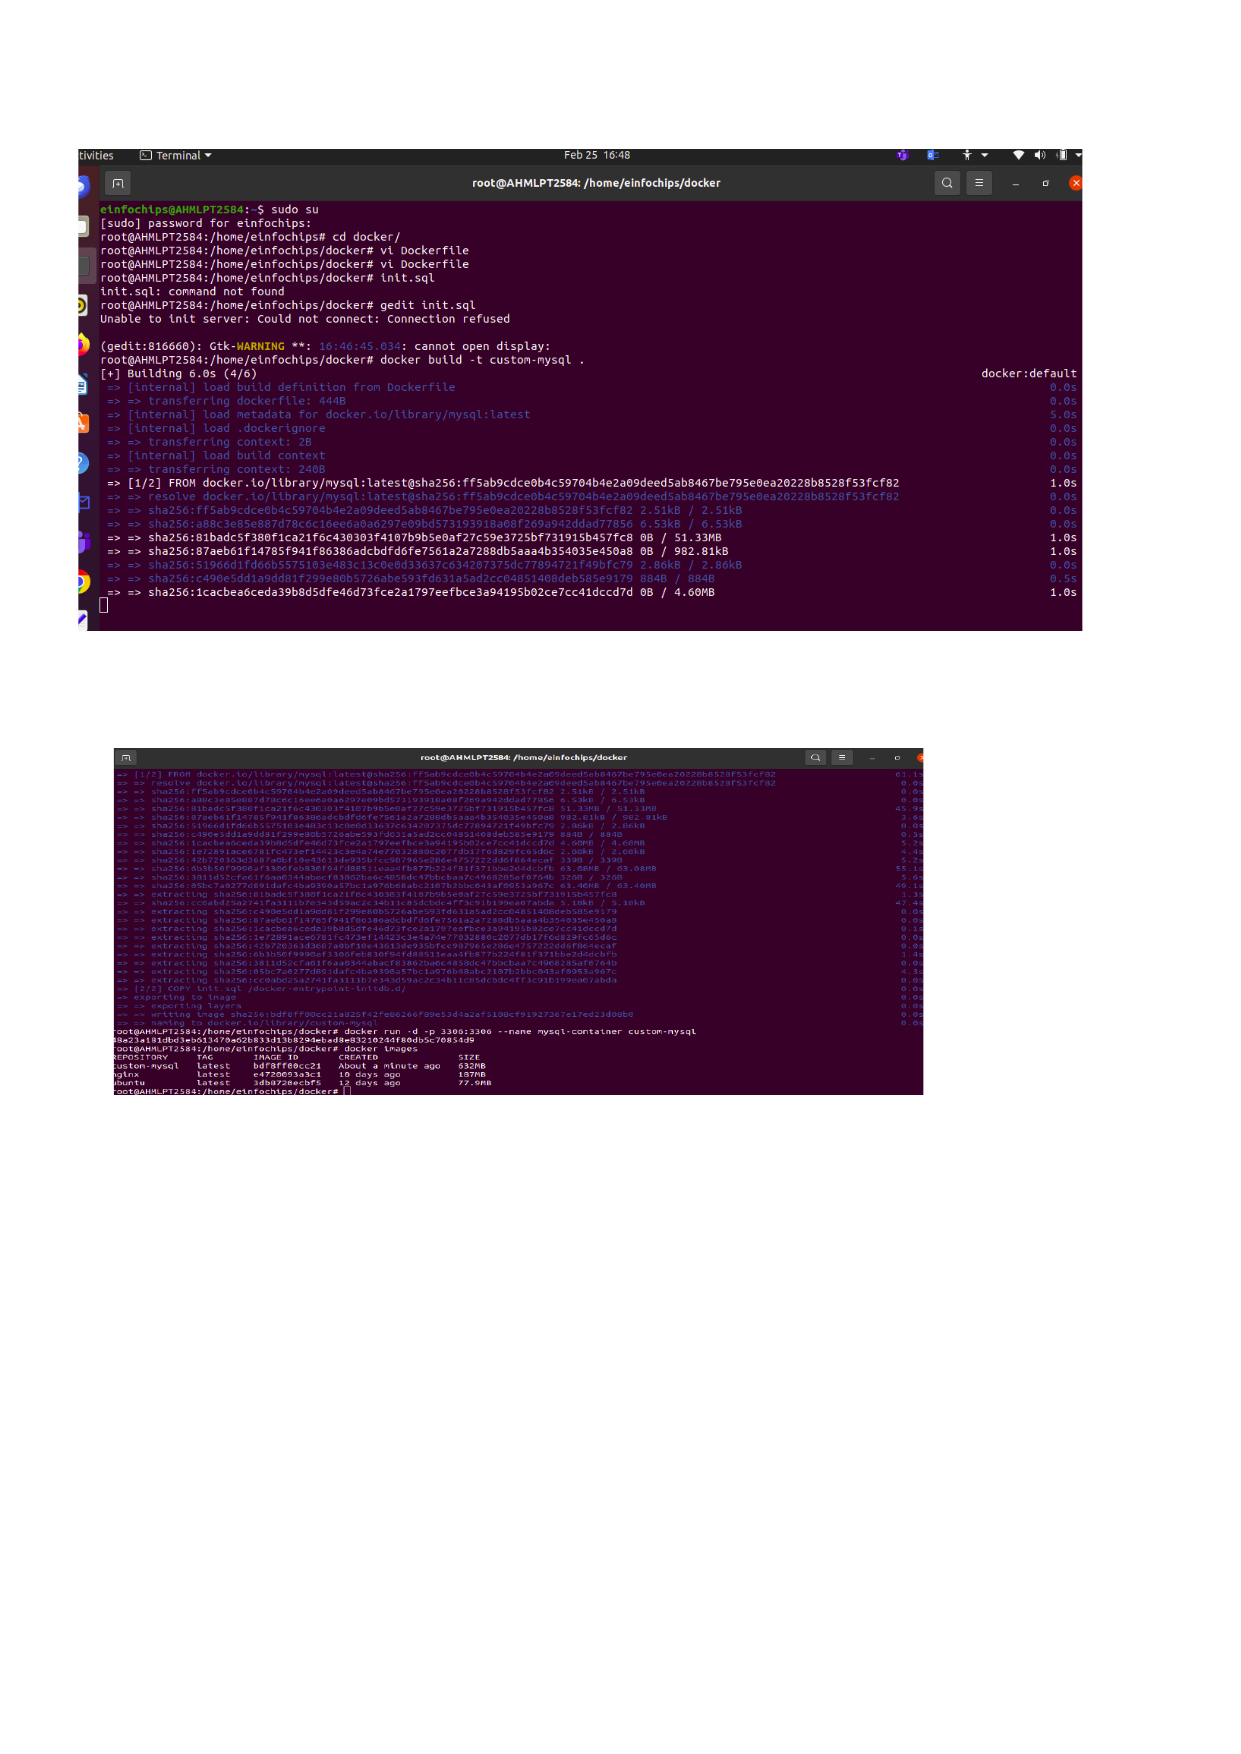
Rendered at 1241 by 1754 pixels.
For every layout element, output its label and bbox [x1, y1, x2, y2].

picture [78, 149, 1083, 631]
picture [113, 748, 924, 1095]
